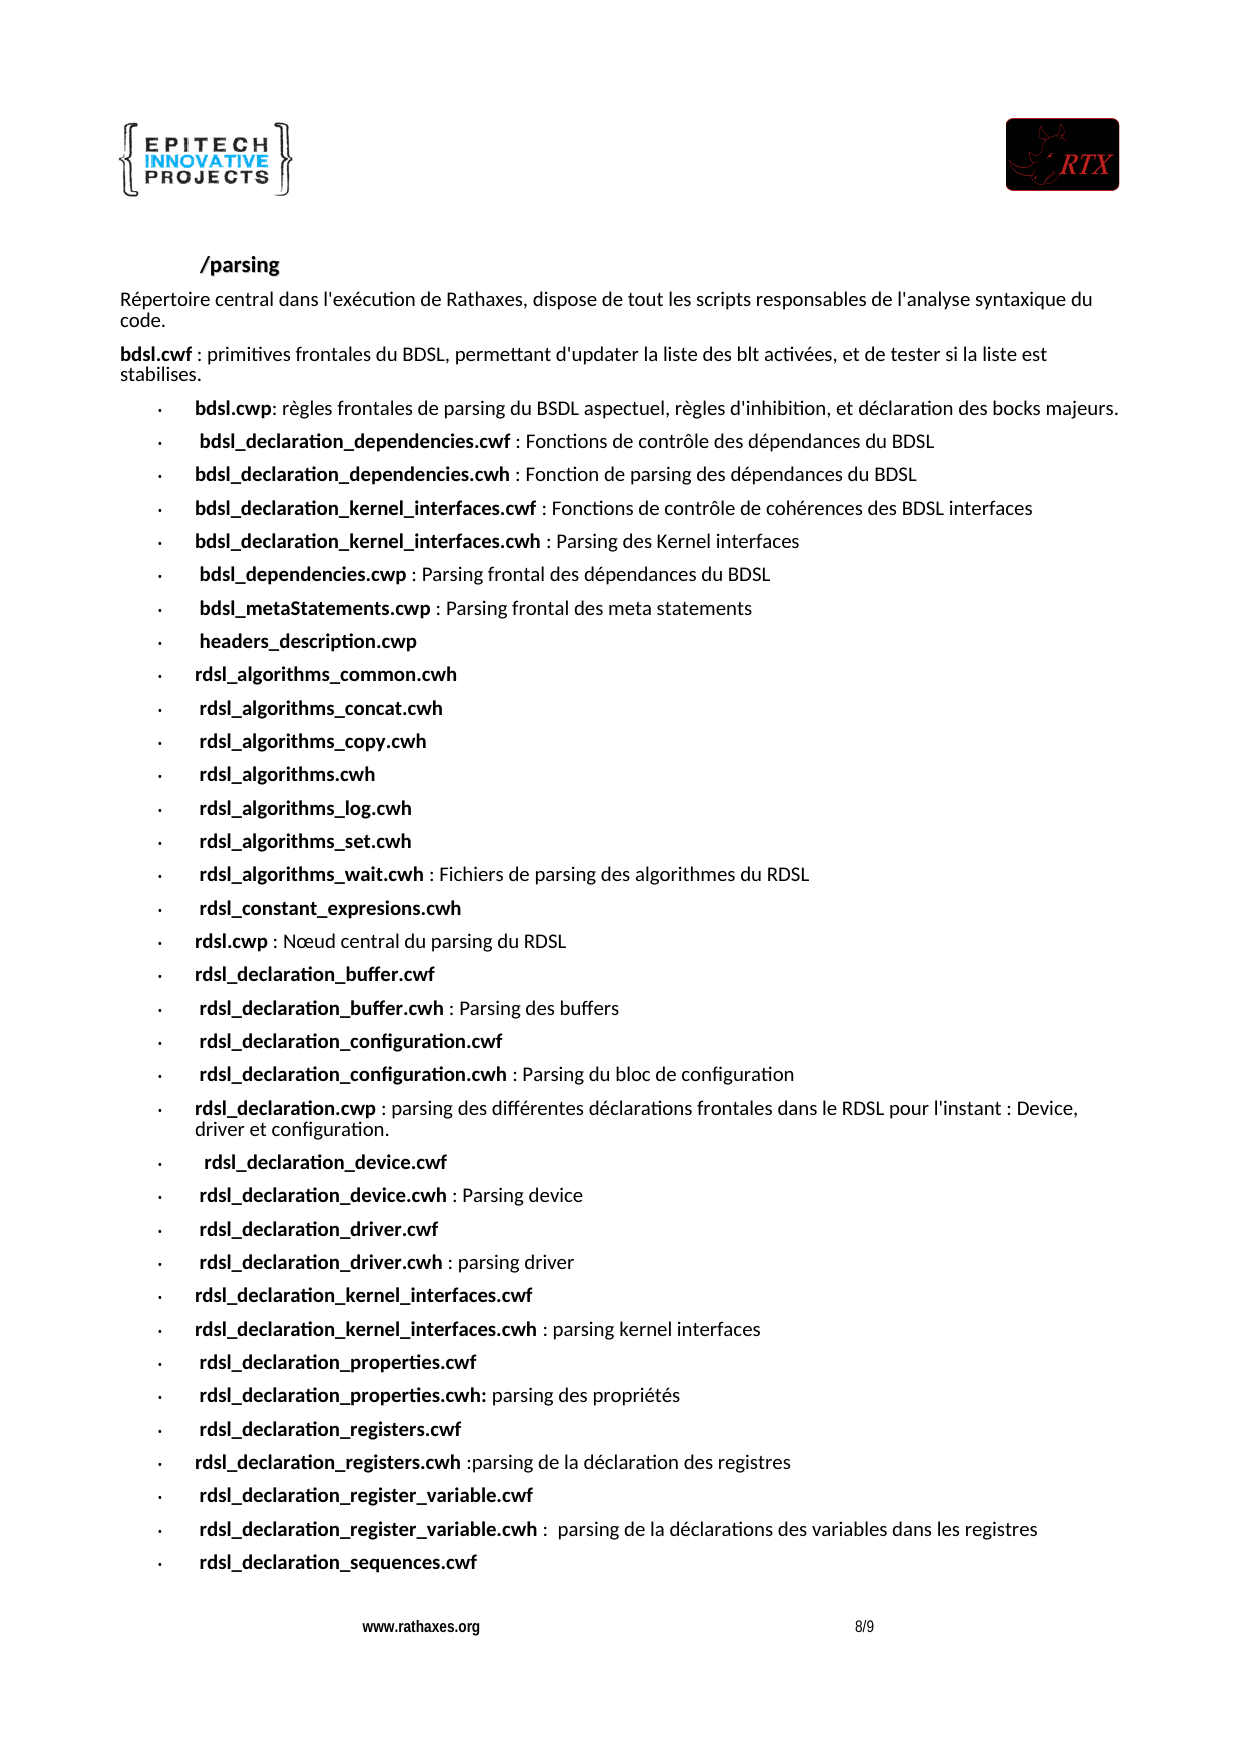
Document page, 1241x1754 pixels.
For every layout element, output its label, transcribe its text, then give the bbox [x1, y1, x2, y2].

list rdsl_algorithms.cwh [157, 766, 1122, 787]
list rdsl_algorithms_concat.cwh [157, 699, 1122, 720]
list rdsl_algorithms_log.cwh [157, 799, 1122, 820]
list rdsl_declaration_device.cwh : Parsing device [157, 1187, 1122, 1208]
list bdsl.cwp: règles frontales de parsing du BSDL aspectuel, règles d'inhibition, et déclaration des bocks majeurs. [157, 399, 1122, 420]
list bdsl_declaration_dependencies.cwh : Fonction de parsing des dépendances du BDSL [157, 466, 1122, 487]
list rdsl.cwp : Nœud central du parsing du RDSL [157, 933, 1122, 954]
list rdsl_declaration_kernel_interfaces.cwf [157, 1287, 1122, 1308]
picture [1006, 118, 1120, 191]
list bdsl_declaration_kernel_interfaces.cwh : Parsing des Kernel interfaces [157, 533, 1122, 554]
list bdsl_metaStatements.cwp : Parsing frontal des meta statements [157, 599, 1122, 620]
list rdsl_declaration_sequences.cwf [157, 1554, 1122, 1574]
list rdsl_declaration_driver.cwh : parsing driver [157, 1254, 1122, 1274]
list headers_description.cwp [157, 633, 1122, 654]
list rdsl_declaration_registers.cwf [157, 1420, 1122, 1441]
list rdsl_declaration_buffer.cwh : Parsing des buffers [157, 999, 1122, 1020]
picture [117, 118, 295, 198]
list rdsl_declaration_driver.cwf [157, 1220, 1122, 1241]
list rdsl_algorithms_wait.cwh : Fichiers de parsing des algorithmes du RDSL [157, 866, 1122, 887]
list bdsl_declaration_dependencies.cwf : Fonctions de contrôle des dépendances du BDSL [157, 433, 1122, 454]
list bdsl_dependencies.cwp : Parsing frontal des dépendances du BDSL [157, 566, 1122, 587]
list rdsl_declaration_properties.cwh: parsing des propriétés [157, 1387, 1122, 1408]
list rdsl_declaration_properties.cwf [157, 1354, 1122, 1374]
list rdsl_declaration_buffer.cwf [157, 966, 1122, 987]
list rdsl_declaration_register_variable.cwh : parsing de la déclarations des variables dans les registres [157, 1520, 1122, 1541]
list rdsl_declaration_register_variable.cwf [157, 1487, 1122, 1508]
list rdsl_algorithms_common.cwh [157, 666, 1122, 687]
list rdsl_declaration_configuration.cwf [157, 1033, 1122, 1054]
list rdsl_declaration.cwp : parsing des différentes déclarations frontales dans le RDSL pour l'instant : Device, driver et configuration. [157, 1099, 1122, 1141]
text Répertoire central dans l'exécution de Rathaxes, dispose de tout les scripts responsables de l'analyse syntaxique du code. [120, 291, 1122, 333]
list rdsl_algorithms_copy.cwh [157, 733, 1122, 754]
list rdsl_declaration_registers.cwh :parsing de la déclaration des registres [157, 1454, 1122, 1474]
list bdsl_declaration_kernel_interfaces.cwf : Fonctions de contrôle de cohérences des BDSL interfaces [157, 499, 1122, 520]
list rdsl_constant_expresions.cwh [157, 899, 1122, 920]
list rdsl_declaration_device.cwf [157, 1154, 1122, 1174]
list rdsl_algorithms_set.cwh [157, 833, 1122, 854]
text bdsl.cwf : primitives frontales du BDSL, permettant d'updater la liste des blt activées, et de tester si la liste est stabilises. [120, 345, 1122, 387]
list rdsl_declaration_configuration.cwh : Parsing du bloc de configuration [157, 1066, 1122, 1087]
list rdsl_declaration_kernel_interfaces.cwh : parsing kernel interfaces [157, 1320, 1122, 1341]
subtitle /parsing [120, 256, 1122, 279]
